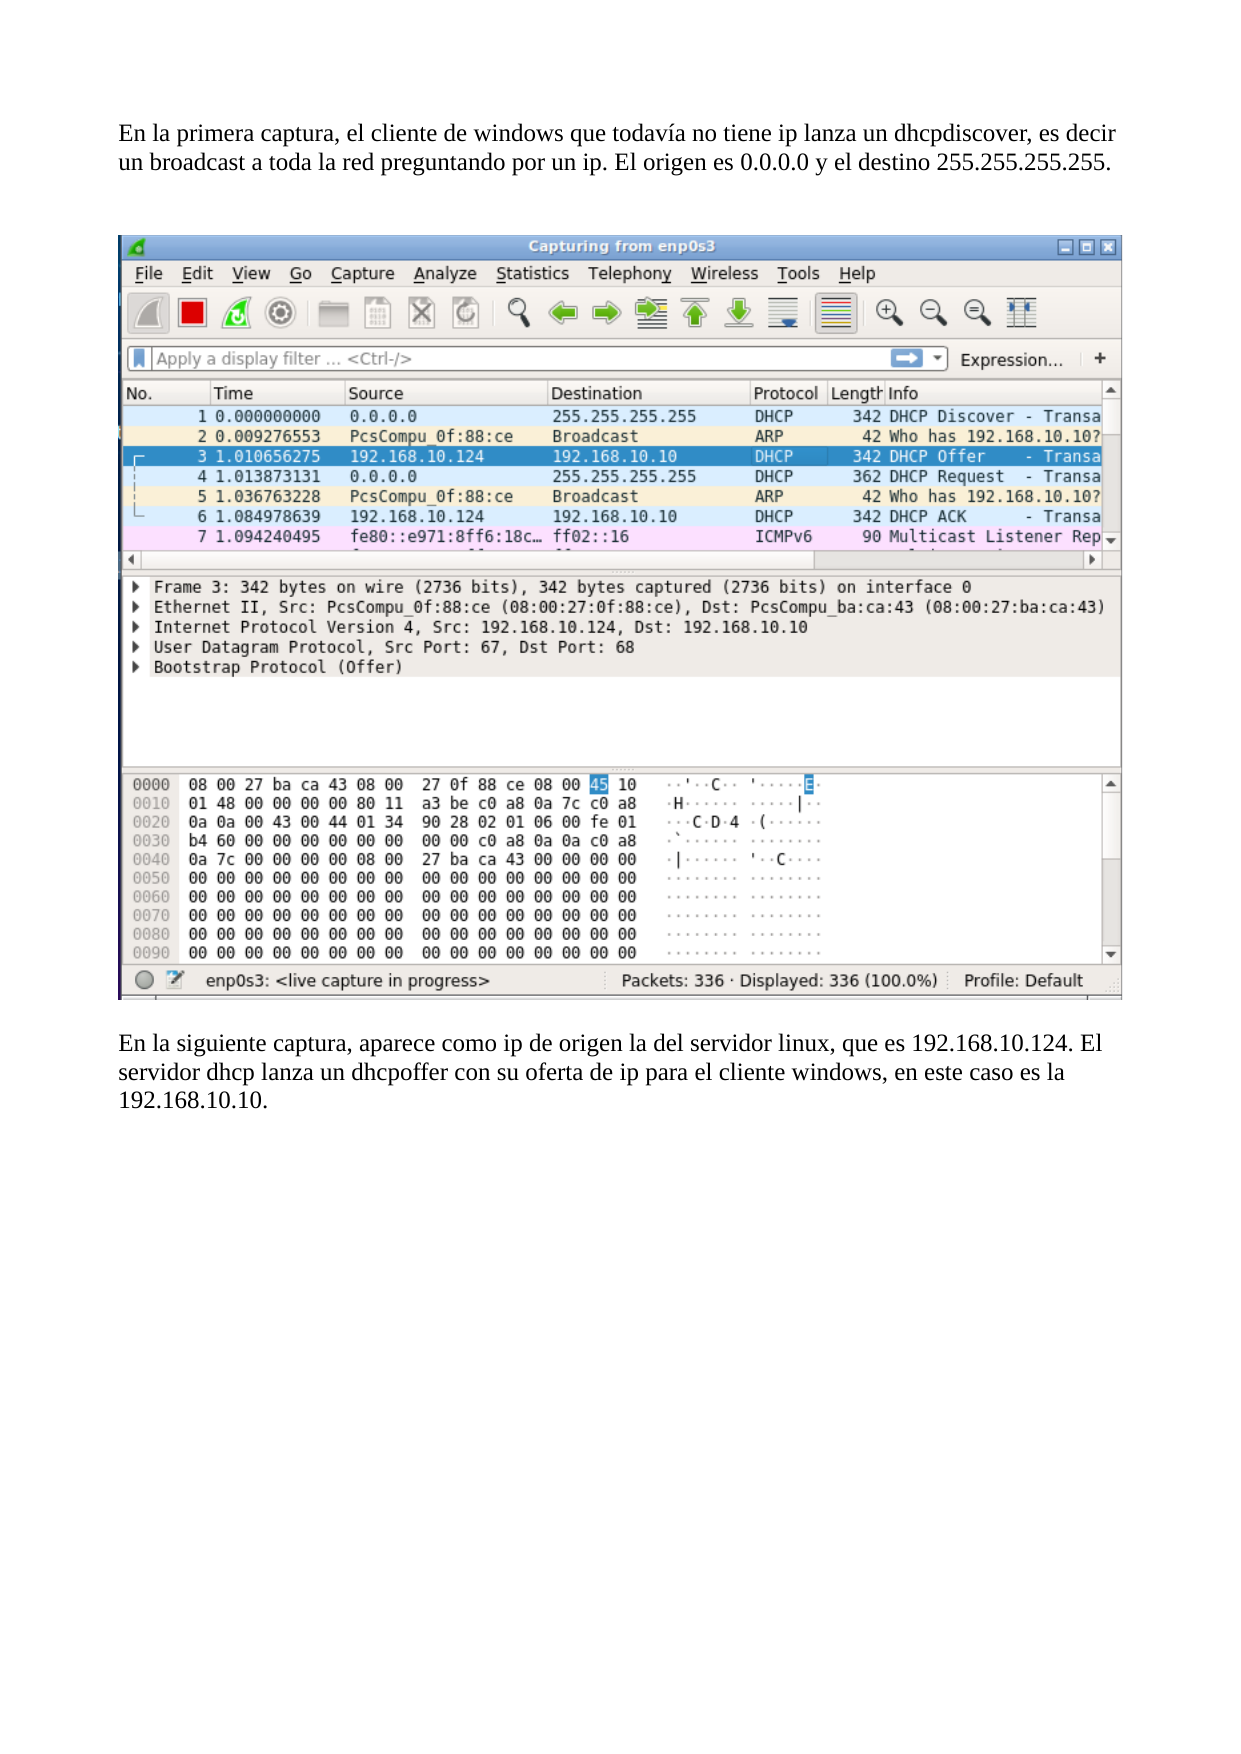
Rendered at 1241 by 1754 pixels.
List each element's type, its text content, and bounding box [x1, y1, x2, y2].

text En la primera captura, el cliente de windows que todavía no tiene ip lanza un dhcpdiscover, es decir un broadcast a toda la red preguntando por un ip. El origen es 0.0.0.0 y el destino 255.255.255.255. [118, 118, 1122, 176]
picture [118, 235, 1123, 1000]
text En la siguiente captura, aparece como ip de origen la del servidor linux, que es 192.168.10.124. El servidor dhcp lanza un dhcpoffer con su oferta de ip para el cliente windows, en este caso es la 192.168.10.10. [118, 1028, 1122, 1114]
